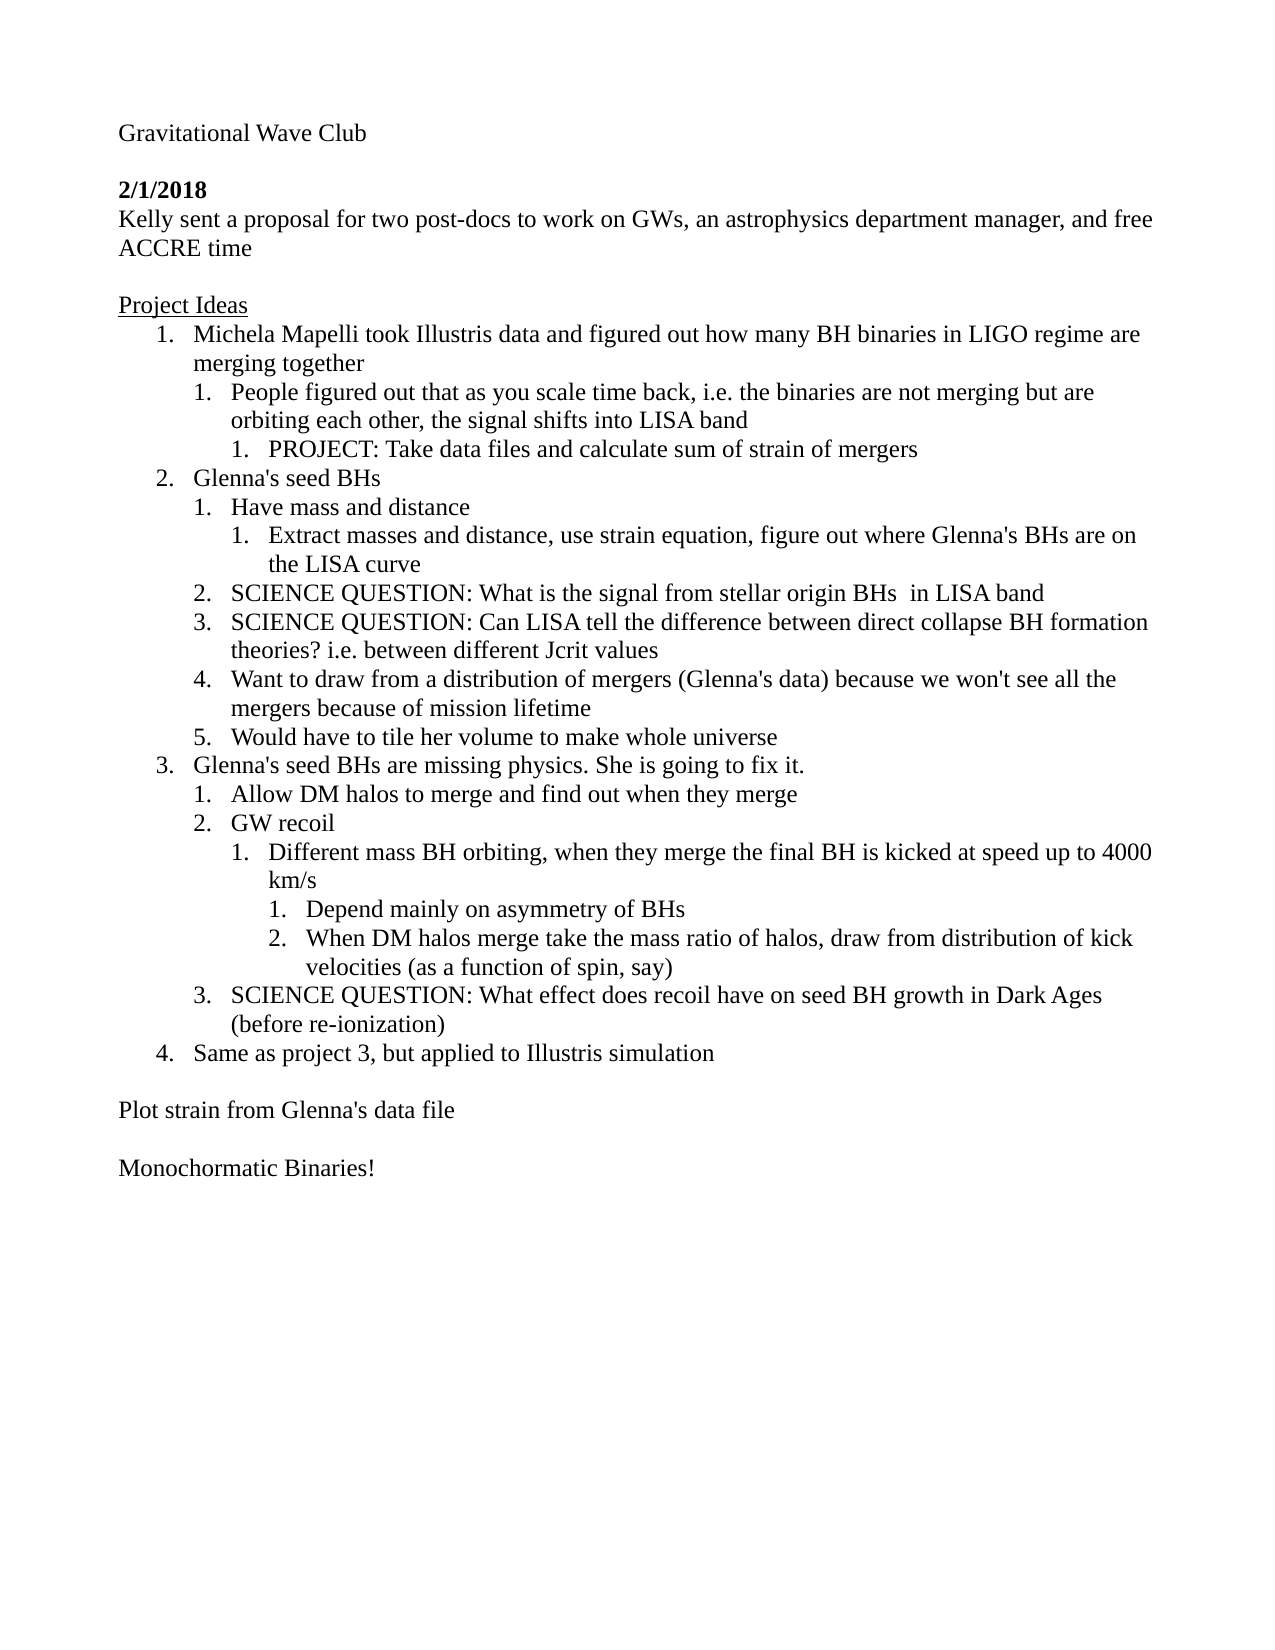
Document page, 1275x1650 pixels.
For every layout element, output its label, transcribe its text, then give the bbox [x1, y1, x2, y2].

list Would have to tile her volume to make whole universe [193, 722, 1157, 751]
text 2/1/2018 [118, 176, 1157, 204]
list SCIENCE QUESTION: What effect does recoil have on seed BH growth in Dark Ages (before re-ionization) [193, 981, 1157, 1038]
list Extract masses and distance, use strain equation, figure out where Glenna's BHs are on the LISA curve [231, 521, 1157, 578]
list Same as project 3, but applied to Illustris simulation [156, 1038, 1157, 1067]
list Want to draw from a distribution of mergers (Glenna's data) because we won't see all the mergers because of mission lifetime [193, 664, 1157, 722]
list Glenna's seed BHs are missing physics. She is going to fix it. [156, 751, 1157, 779]
list Michela Mapelli took Illustris data and figured out how many BH binaries in LIGO regime are merging together [156, 319, 1157, 377]
list Depend mainly on asymmetry of BHs [268, 894, 1157, 923]
list SCIENCE QUESTION: What is the signal from stellar origin BHs in LISA band [193, 578, 1157, 607]
text Plot strain from Glenna's data file [118, 1096, 1157, 1124]
text Project Ideas [118, 291, 1157, 319]
list GW recoil [193, 808, 1157, 837]
list Allow DM halos to merge and find out when they merge [193, 779, 1157, 808]
list When DM halos merge take the mass ratio of halos, draw from distribution of kick velocities (as a function of spin, say) [268, 923, 1157, 981]
list SCIENCE QUESTION: Can LISA tell the difference between direct collapse BH formation theories? i.e. between different Jcrit values [193, 607, 1157, 664]
text Monochormatic Binaries! [118, 1153, 1157, 1182]
list PROJECT: Take data files and calculate sum of strain of mergers [231, 434, 1157, 463]
list People figured out that as you scale time back, i.e. the binaries are not merging but are orbiting each other, the signal shifts into LISA band [193, 377, 1157, 434]
text Gravitational Wave Club [118, 118, 1157, 147]
list Different mass BH orbiting, when they merge the final BH is kicked at speed up to 4000 km/s [231, 837, 1157, 894]
list Have mass and distance [193, 492, 1157, 521]
list Glenna's seed BHs [156, 463, 1157, 492]
text Kelly sent a proposal for two post-docs to work on GWs, an astrophysics department manager, and free ACCRE time [118, 204, 1157, 262]
